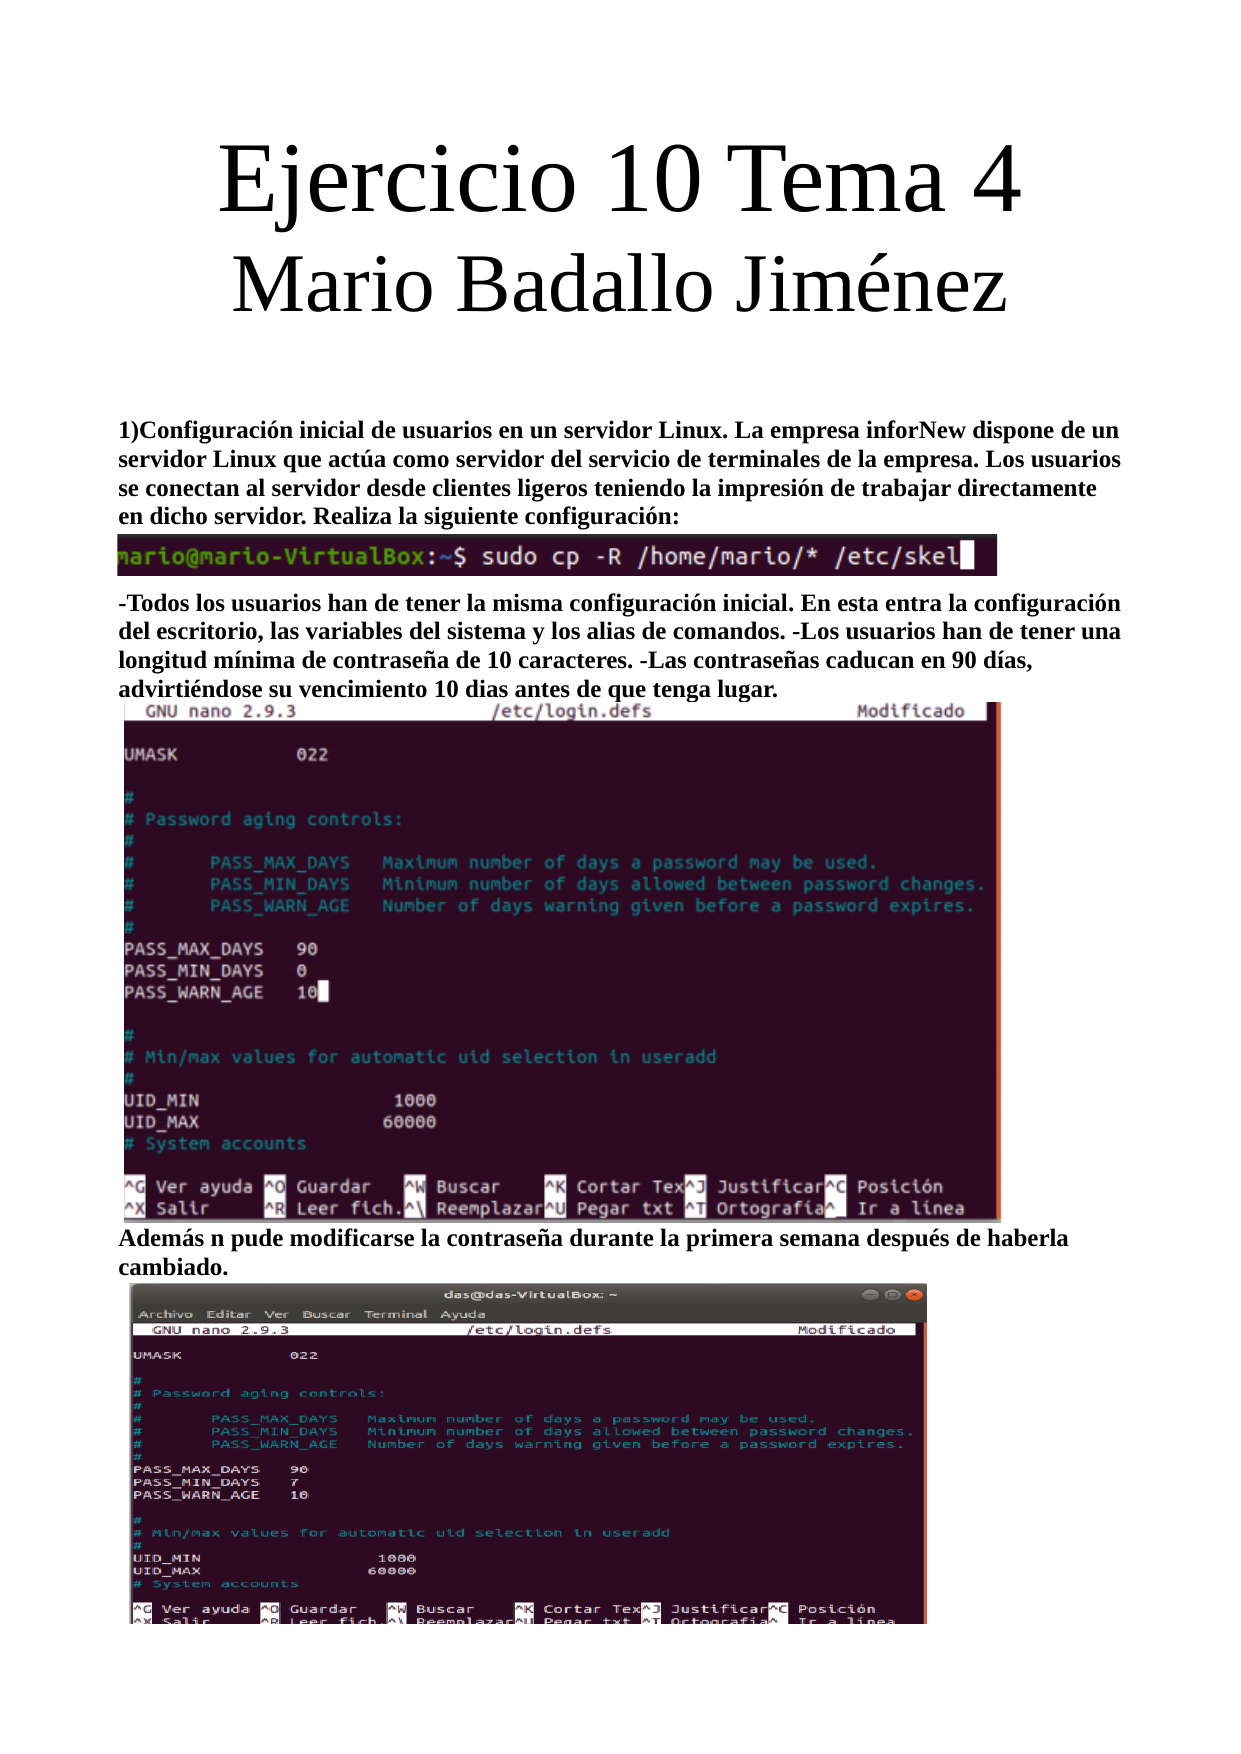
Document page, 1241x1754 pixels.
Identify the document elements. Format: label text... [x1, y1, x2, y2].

text Además n pude modificarse la contraseña durante la primera semana después de haberla cambiado. [118, 703, 1122, 1281]
picture [124, 702, 1006, 1223]
picture [117, 534, 998, 576]
text Ejercicio 10 Tema 4 [118, 118, 1122, 233]
text -Todos los usuarios han de tener la misma configuración inicial. En esta entra la configuración del escritorio, las variables del sistema y los alias de comandos. -Los usuarios han de tener una longitud mínima de contraseña de 10 caracteres. -Las contraseñas caducan en 90 días, advirtiéndose su vencimiento 10 dias antes de que tenga lugar. [118, 588, 1122, 703]
text 1)Configuración inicial de usuarios en un servidor Linux. La empresa inforNew dispone de un servidor Linux que actúa como servidor del servicio de terminales de la empresa. Los usuarios se conectan al servidor desde clientes ligeros teniendo la impresión de trabajar directamente en dicho servidor. Realiza la siguiente configuración: [118, 415, 1122, 530]
picture [129, 1283, 932, 1624]
text Mario Badallo Jiménez [118, 233, 1122, 329]
